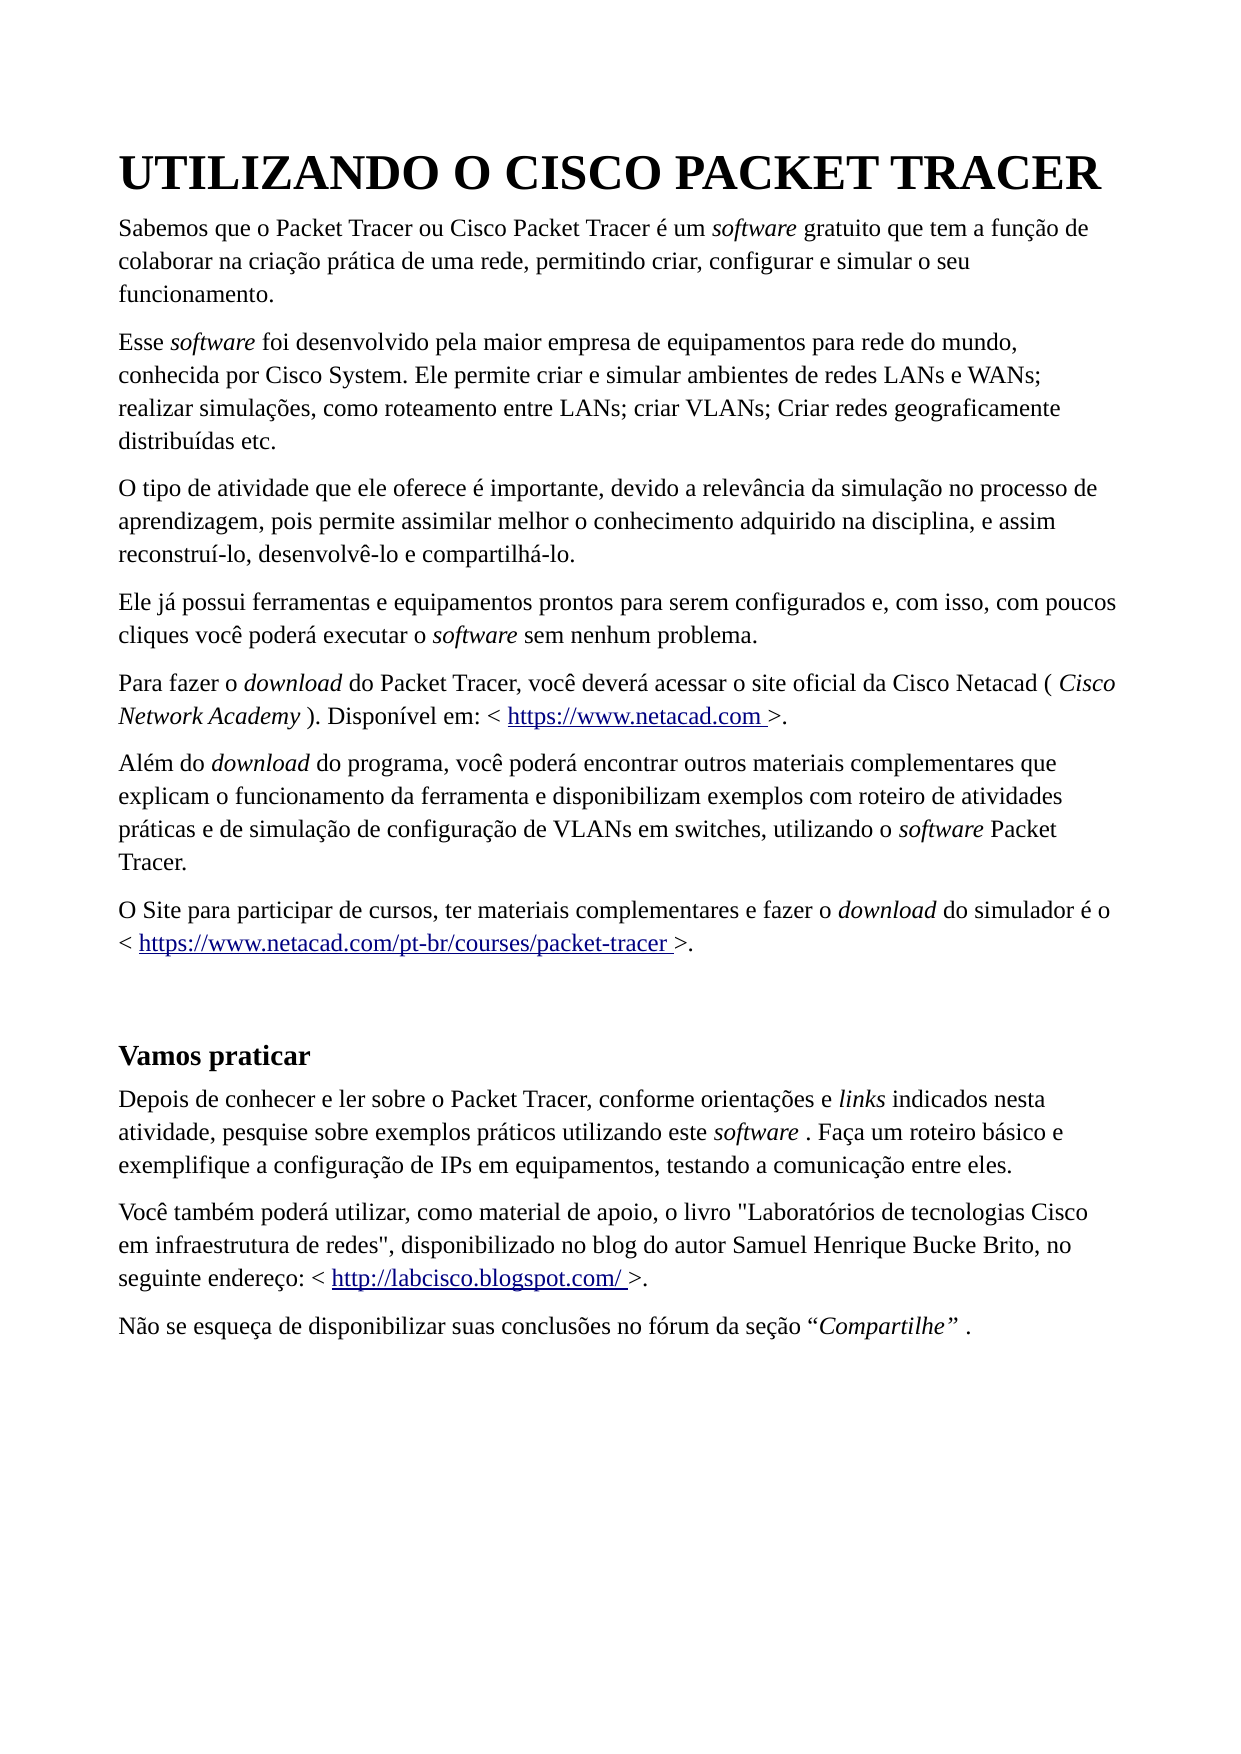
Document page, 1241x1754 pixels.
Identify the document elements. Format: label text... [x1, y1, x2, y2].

text Para fazer o download do Packet Tracer, você deverá acessar o site oficial da Cisco Netacad ( Cisco Network Academy ). Disponível em: < https://www.netacad.com >. [118, 668, 1122, 729]
subtitle UTILIZANDO O CISCO PACKET TRACER [118, 143, 1122, 201]
text Sabemos que o Packet Tracer ou Cisco Packet Tracer é um software gratuito que tem a função de colaborar na criação prática de uma rede, permitindo criar, configurar e simular o seu funcionamento. [118, 213, 1122, 308]
text Depois de conhecer e ler sobre o Packet Tracer, conforme orientações e links indicados nesta atividade, pesquise sobre exemplos práticos utilizando este software . Faça um roteiro básico e exemplifique a configuração de IPs em equipamentos, testando a comunicação entre eles. [118, 1084, 1122, 1179]
text Esse software foi desenvolvido pela maior empresa de equipamentos para rede do mundo, conhecida por Cisco System. Ele permite criar e simular ambientes de redes LANs e WANs; realizar simulações, como roteamento entre LANs; criar VLANs; Criar redes geograficamente distribuídas etc. [118, 327, 1122, 454]
text O Site para participar de cursos, ter materiais complementares e fazer o download do simulador é o < https://www.netacad.com/pt-br/courses/packet-tracer >. [118, 895, 1122, 957]
text O tipo de atividade que ele oferece é importante, devido a relevância da simulação no processo de aprendizagem, pois permite assimilar melhor o conhecimento adquirido na disciplina, e assim reconstruí-lo, desenvolvê-lo e compartilhá-lo. [118, 473, 1122, 568]
text Além do download do programa, você poderá encontrar outros materiais complementares que explicam o funcionamento da ferramenta e disponibilizam exemplos com roteiro de atividades práticas e de simulação de configuração de VLANs em switches, utilizando o software Packet Tracer. [118, 748, 1122, 876]
text Ele já possui ferramentas e equipamentos prontos para serem configurados e, com isso, com poucos cliques você poderá executar o software sem nenhum problema. [118, 587, 1122, 649]
text Você também poderá utilizar, como material de apoio, o livro "Laboratórios de tecnologias Cisco em infraestrutura de redes", disponibilizado no blog do autor Samuel Henrique Bucke Brito, no seguinte endereço: < http://labcisco.blogspot.com/ >. [118, 1197, 1122, 1292]
subtitle Vamos praticar [118, 1038, 1122, 1071]
text Não se esqueça de disponibilizar suas conclusões no fórum da seção “Compartilhe” . [118, 1311, 1122, 1340]
